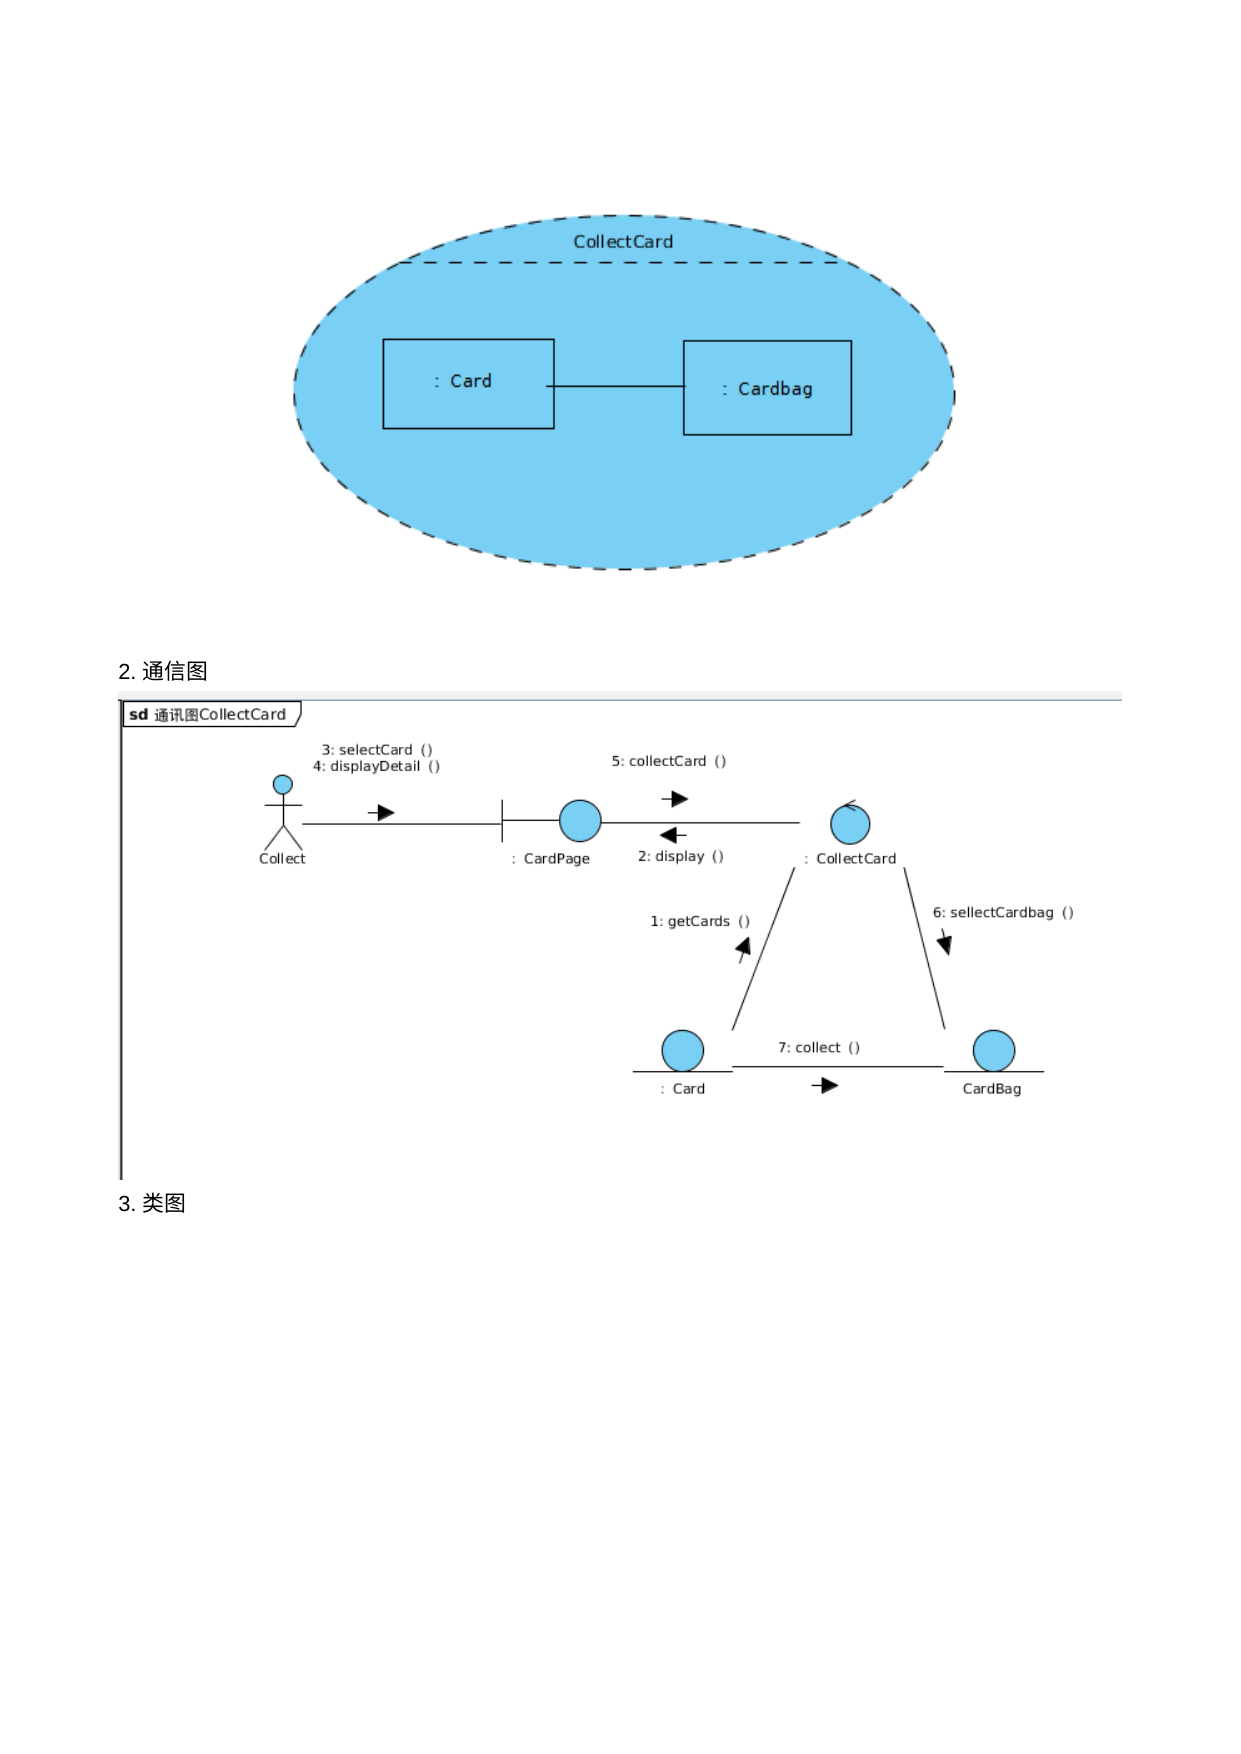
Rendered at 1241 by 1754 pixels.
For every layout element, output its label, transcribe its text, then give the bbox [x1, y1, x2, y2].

picture [118, 691, 1123, 1180]
picture [217, 187, 1023, 594]
subtitle 通信图 [118, 654, 1122, 685]
subtitle 类图 [118, 1180, 1122, 1218]
